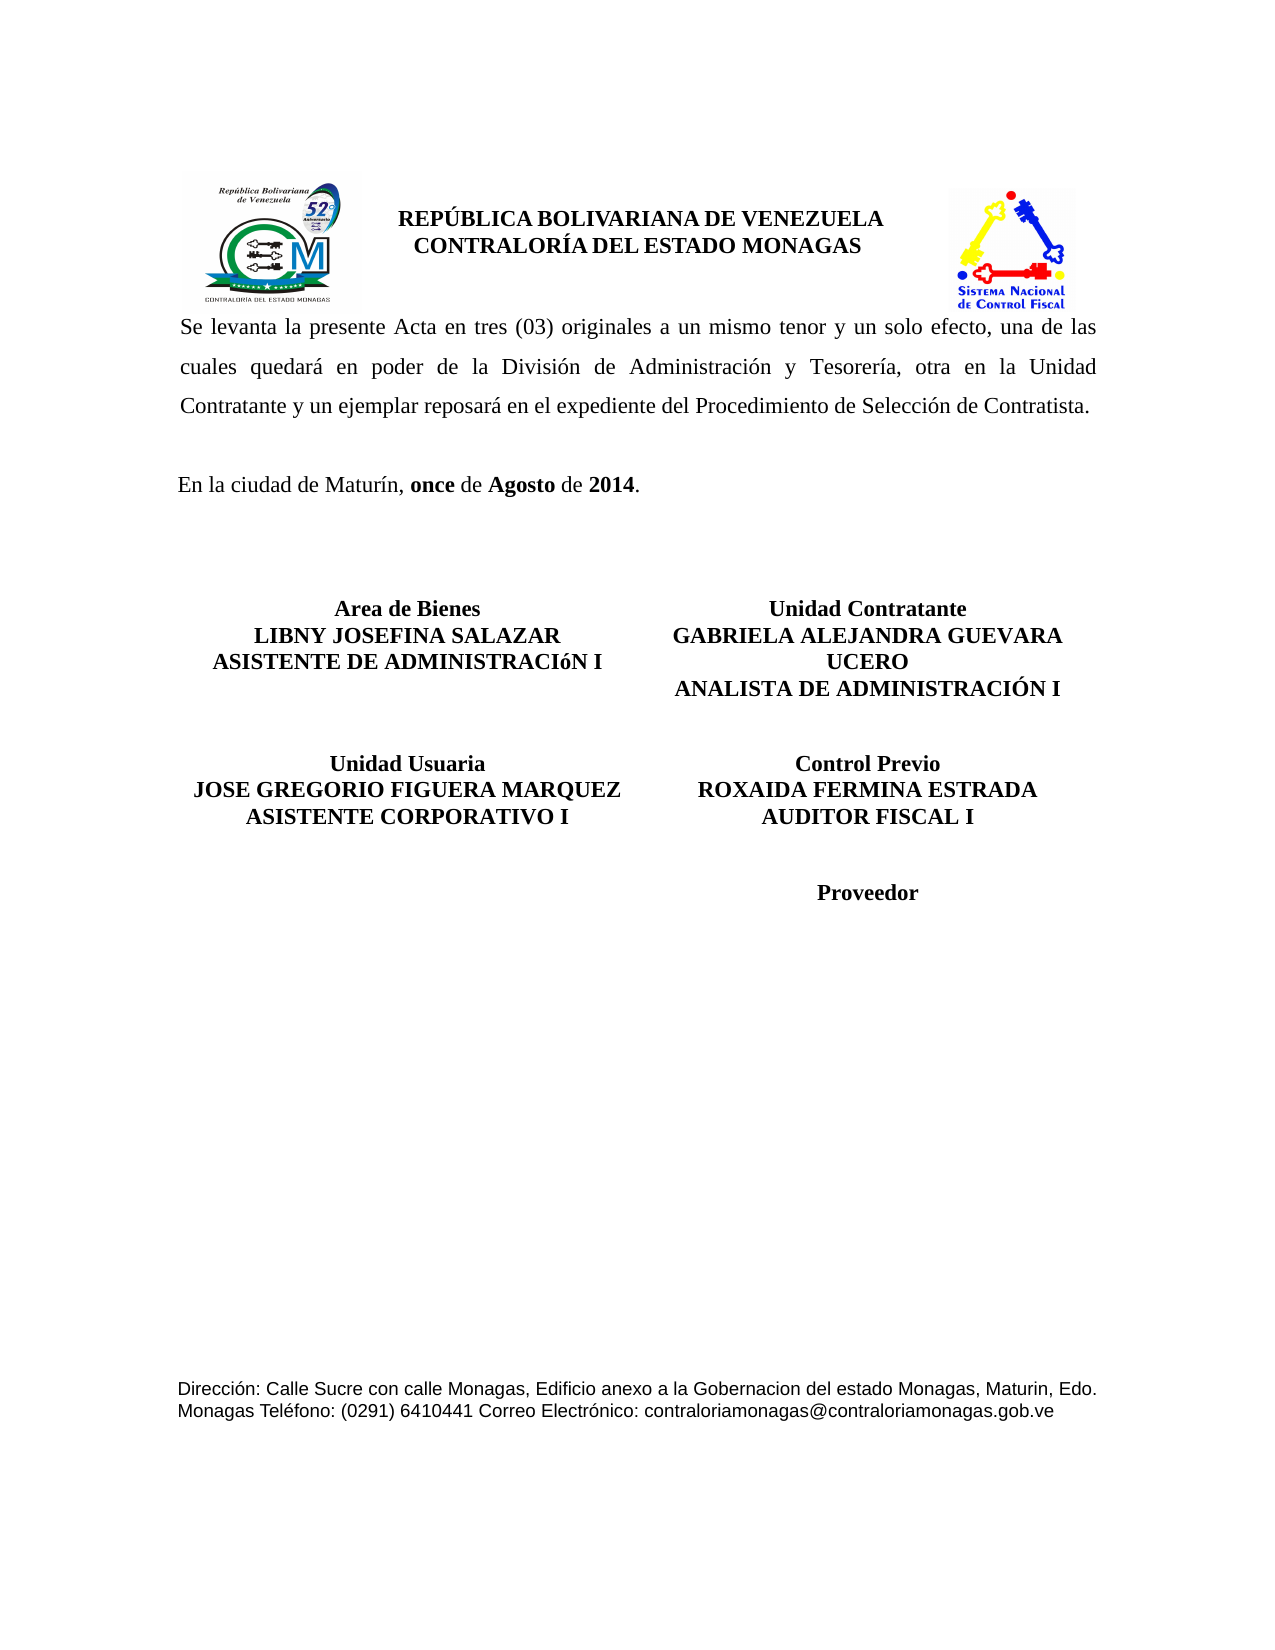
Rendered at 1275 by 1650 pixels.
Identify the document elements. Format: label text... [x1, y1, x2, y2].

picture [182, 171, 363, 314]
text Se levanta la presente Acta en tres (03) originales a un mismo tenor y un solo efecto, una de las cuales quedará en poder de la División de Administración y Tesorería, otra en la Unidad Contratante y un ejemplar reposará en el expediente del Procedimiento de Selección de Contratista. [180, 313, 1098, 418]
table_cell Proveedor [638, 873, 1098, 937]
table_cell [177, 873, 637, 937]
table_cell Unidad Usuaria JOSE GREGORIO FIGUERA MARQUEZ ASISTENTE CORPORATIVO I [177, 745, 637, 835]
text En la ciudad de Maturín, once de Agosto de 2014. [177, 471, 1098, 497]
table_header Unidad Contratante GABRIELA ALEJANDRA GUEVARA UCERO ANALISTA DE ADMINISTRACIÓN I [638, 590, 1098, 707]
table_cell [638, 707, 1098, 744]
table_header Area de Bienes LIBNY JOSEFINA SALAZAR ASISTENTE DE ADMINISTRACIóN I [177, 590, 637, 707]
table_cell [177, 707, 637, 744]
table_cell Control Previo ROXAIDA FERMINA ESTRADA AUDITOR FISCAL I [638, 745, 1098, 835]
picture [948, 188, 1076, 312]
table_cell [177, 835, 637, 873]
table_cell [638, 835, 1098, 873]
